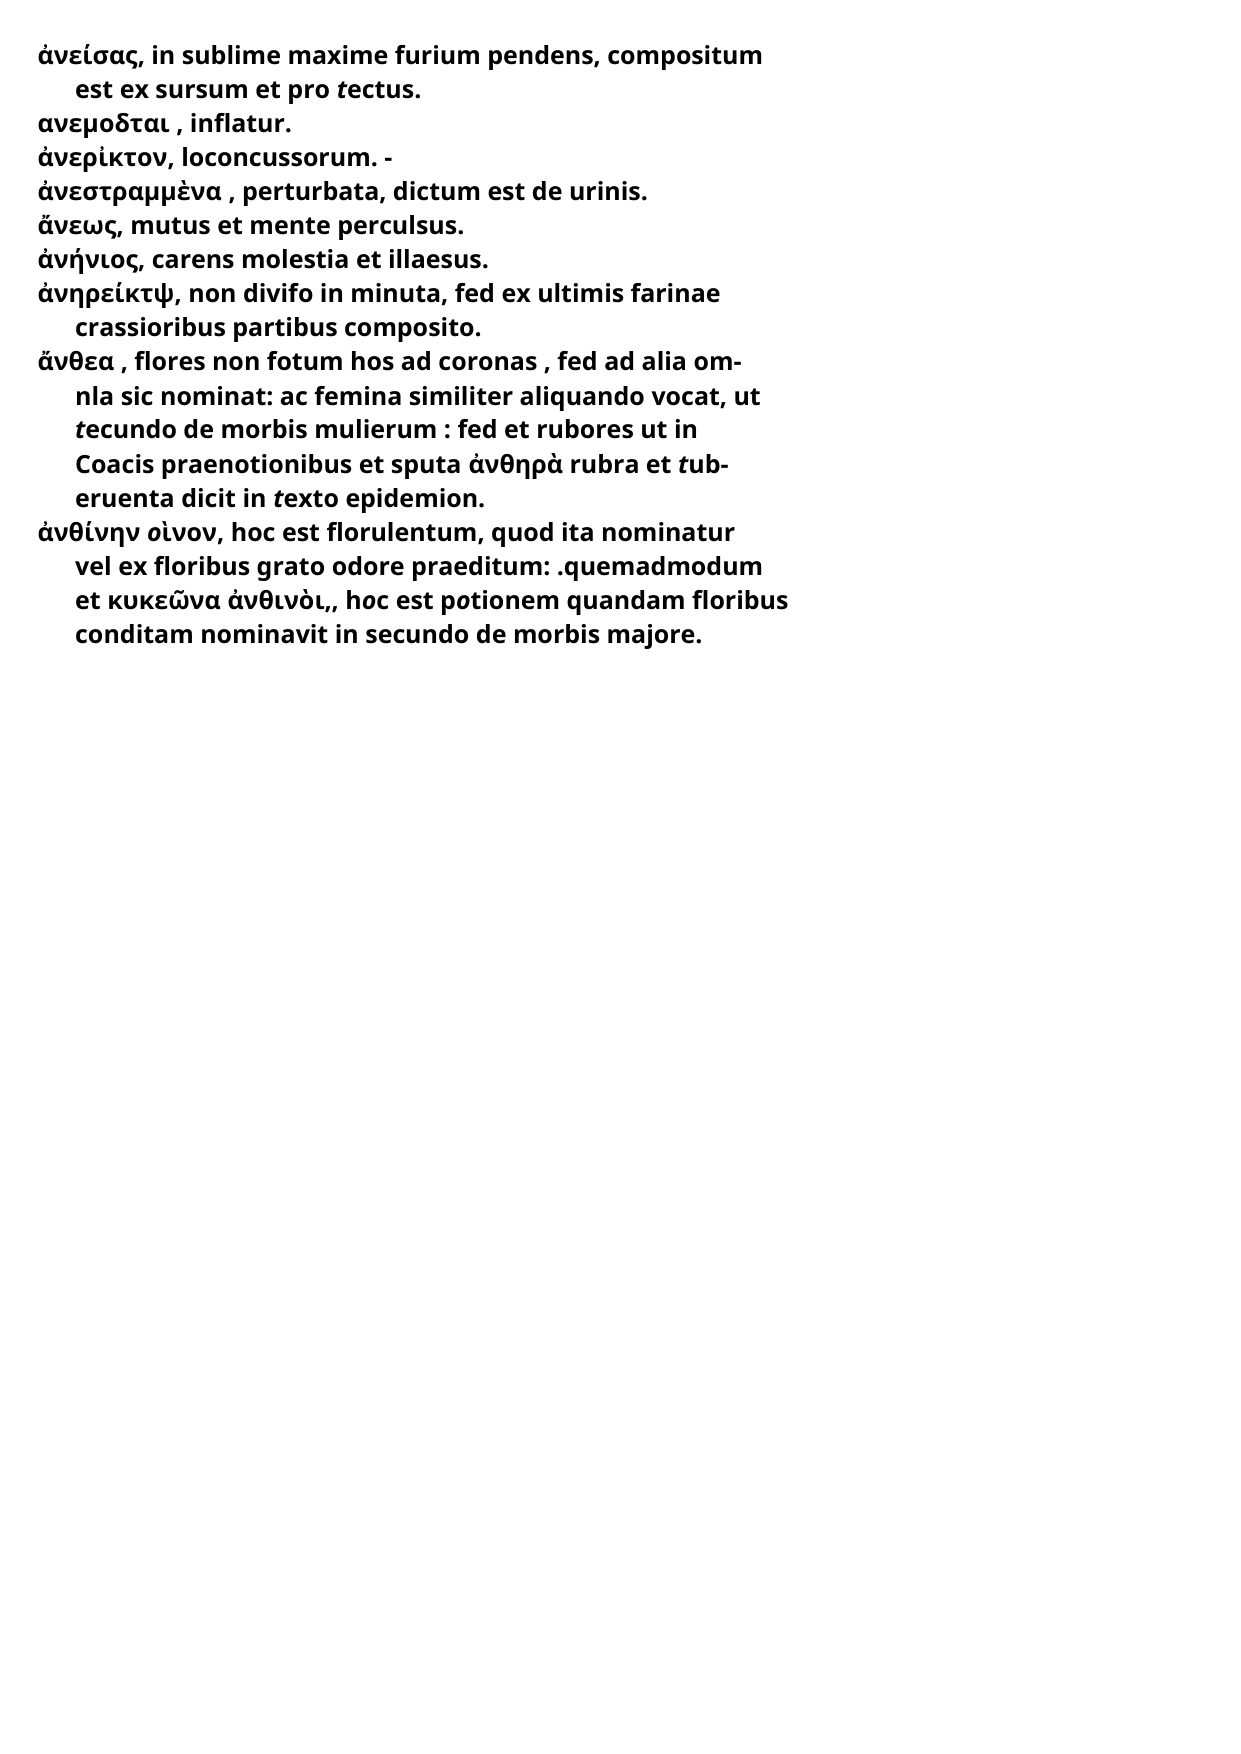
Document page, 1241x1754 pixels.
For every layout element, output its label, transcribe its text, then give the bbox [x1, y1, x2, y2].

text ἀνηρείκτψ, non divifo in minuta, fed ex ultimis farinae crassioribus partibus composito. [37, 276, 1203, 344]
text ἀνείσας, in sublime maxime furium pendens, compositum est ex sursum et pro tectus. [37, 37, 1203, 106]
text ἀνήνιος, carens molestia et illaesus. [37, 242, 1203, 276]
text ανεμοδται , inflatur. [37, 106, 1203, 140]
text ἀνερἰκτον, loconcussorum. - [37, 140, 1203, 174]
text ἄνεως, mutus et mente perculsus. [37, 208, 1203, 242]
text ἀνεστραμμὲνα , perturbata, dictum est de urinis. [37, 174, 1203, 208]
text ἀνθίνην οὶνον, hoc est florulentum, quod ita nominatur vel ex floribus grato odore praeditum: .quemadmodum et κυκεῶνα ἀνθινὸι,, hoc est potionem quandam floribus conditam nominavit in secundo de morbis majore. [37, 514, 1203, 651]
text ἄνθεα , flores non fotum hos ad coronas , fed ad alia om- nla sic nominat: ac femina similiter aliquando vocat, ut tecundo de morbis mulierum : fed et rubores ut in Coacis praenotionibus et sputa ἀνθηρὰ rubra et tub- eruenta dicit in texto epidemion. [37, 344, 1203, 514]
